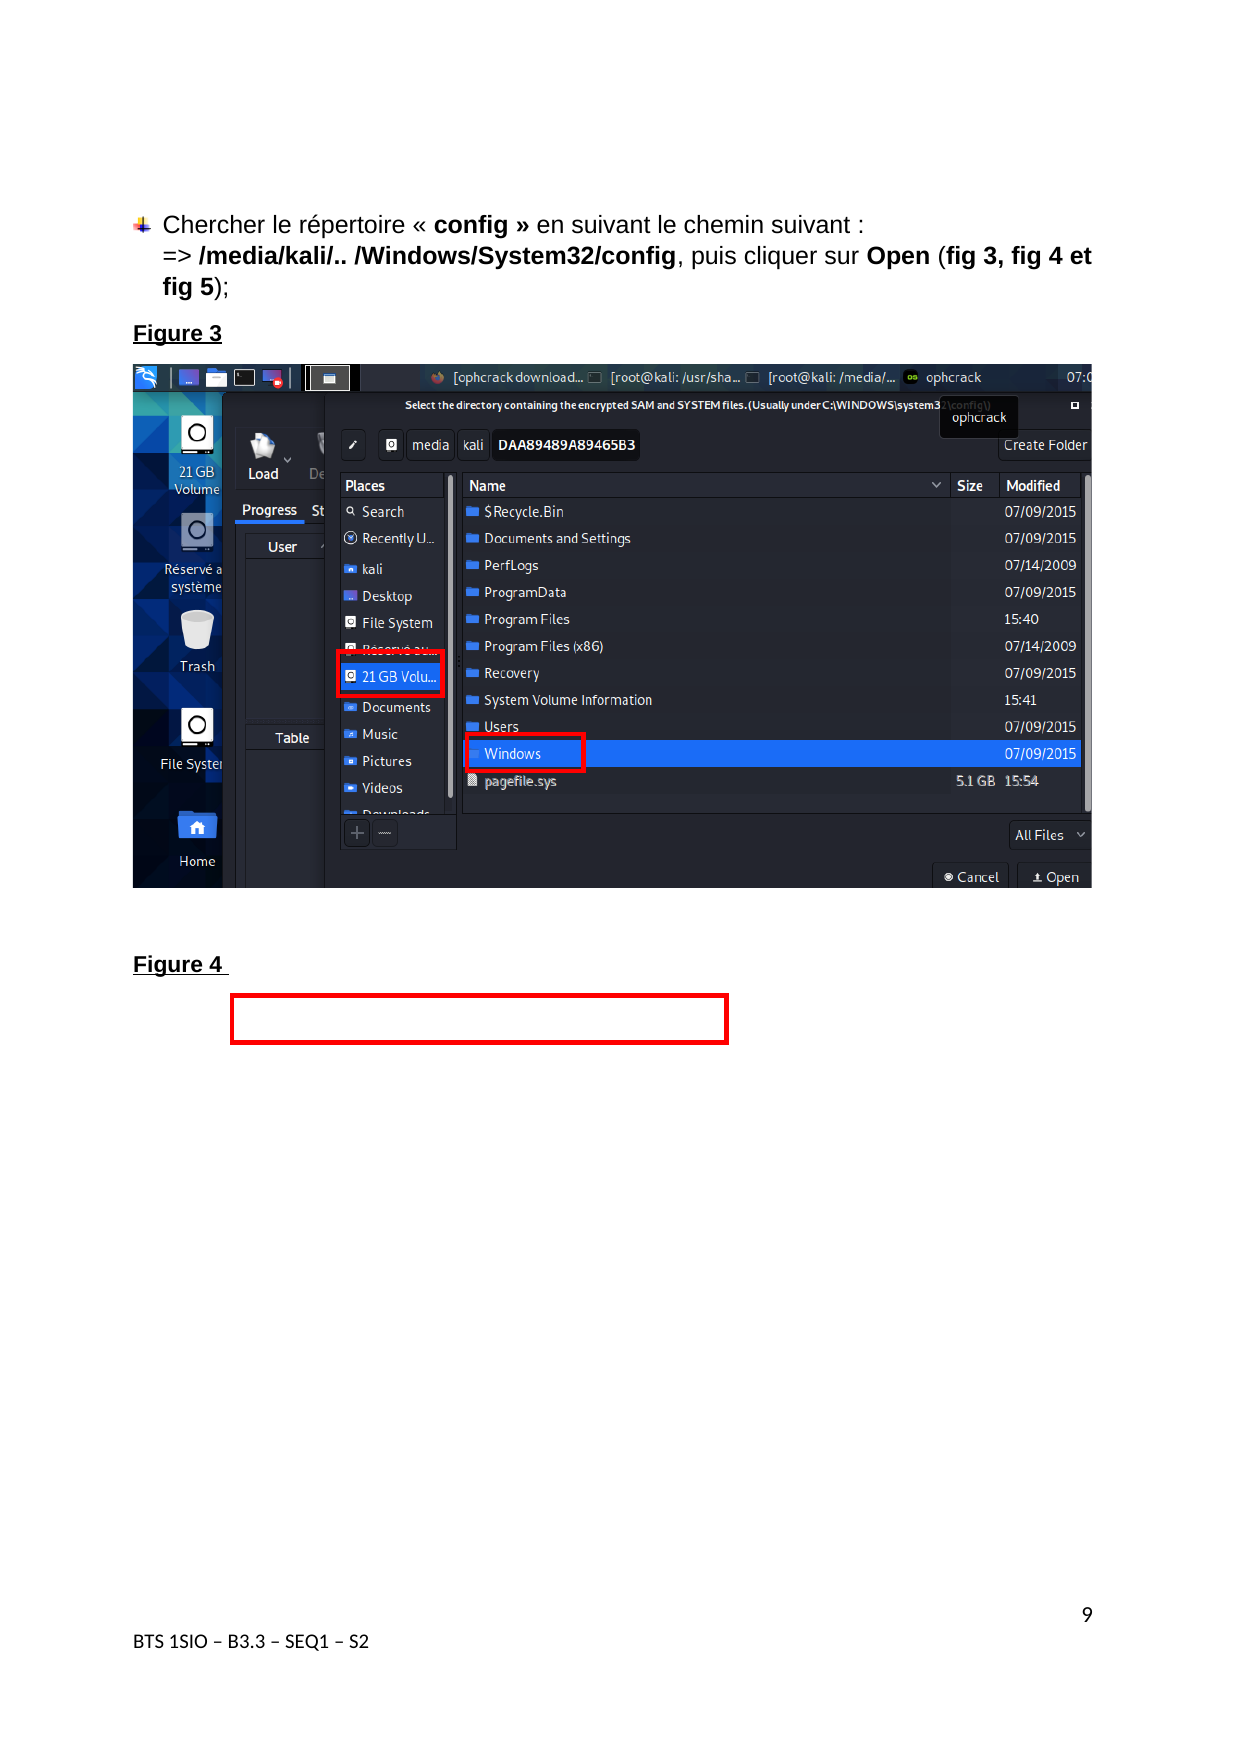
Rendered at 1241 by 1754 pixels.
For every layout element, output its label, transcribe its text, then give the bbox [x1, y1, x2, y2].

list Chercher le répertoire « config » en suivant le chemin suivant : [133, 210, 1092, 238]
text Figure 4 [133, 951, 1092, 977]
text Figure 3 [133, 319, 1092, 346]
picture [132, 364, 1092, 888]
list => /media/kali/.. /Windows/System32/config, puis cliquer sur Open (fig 3, fig 4 et fig 5); [162, 241, 1092, 301]
picture [133, 215, 151, 233]
